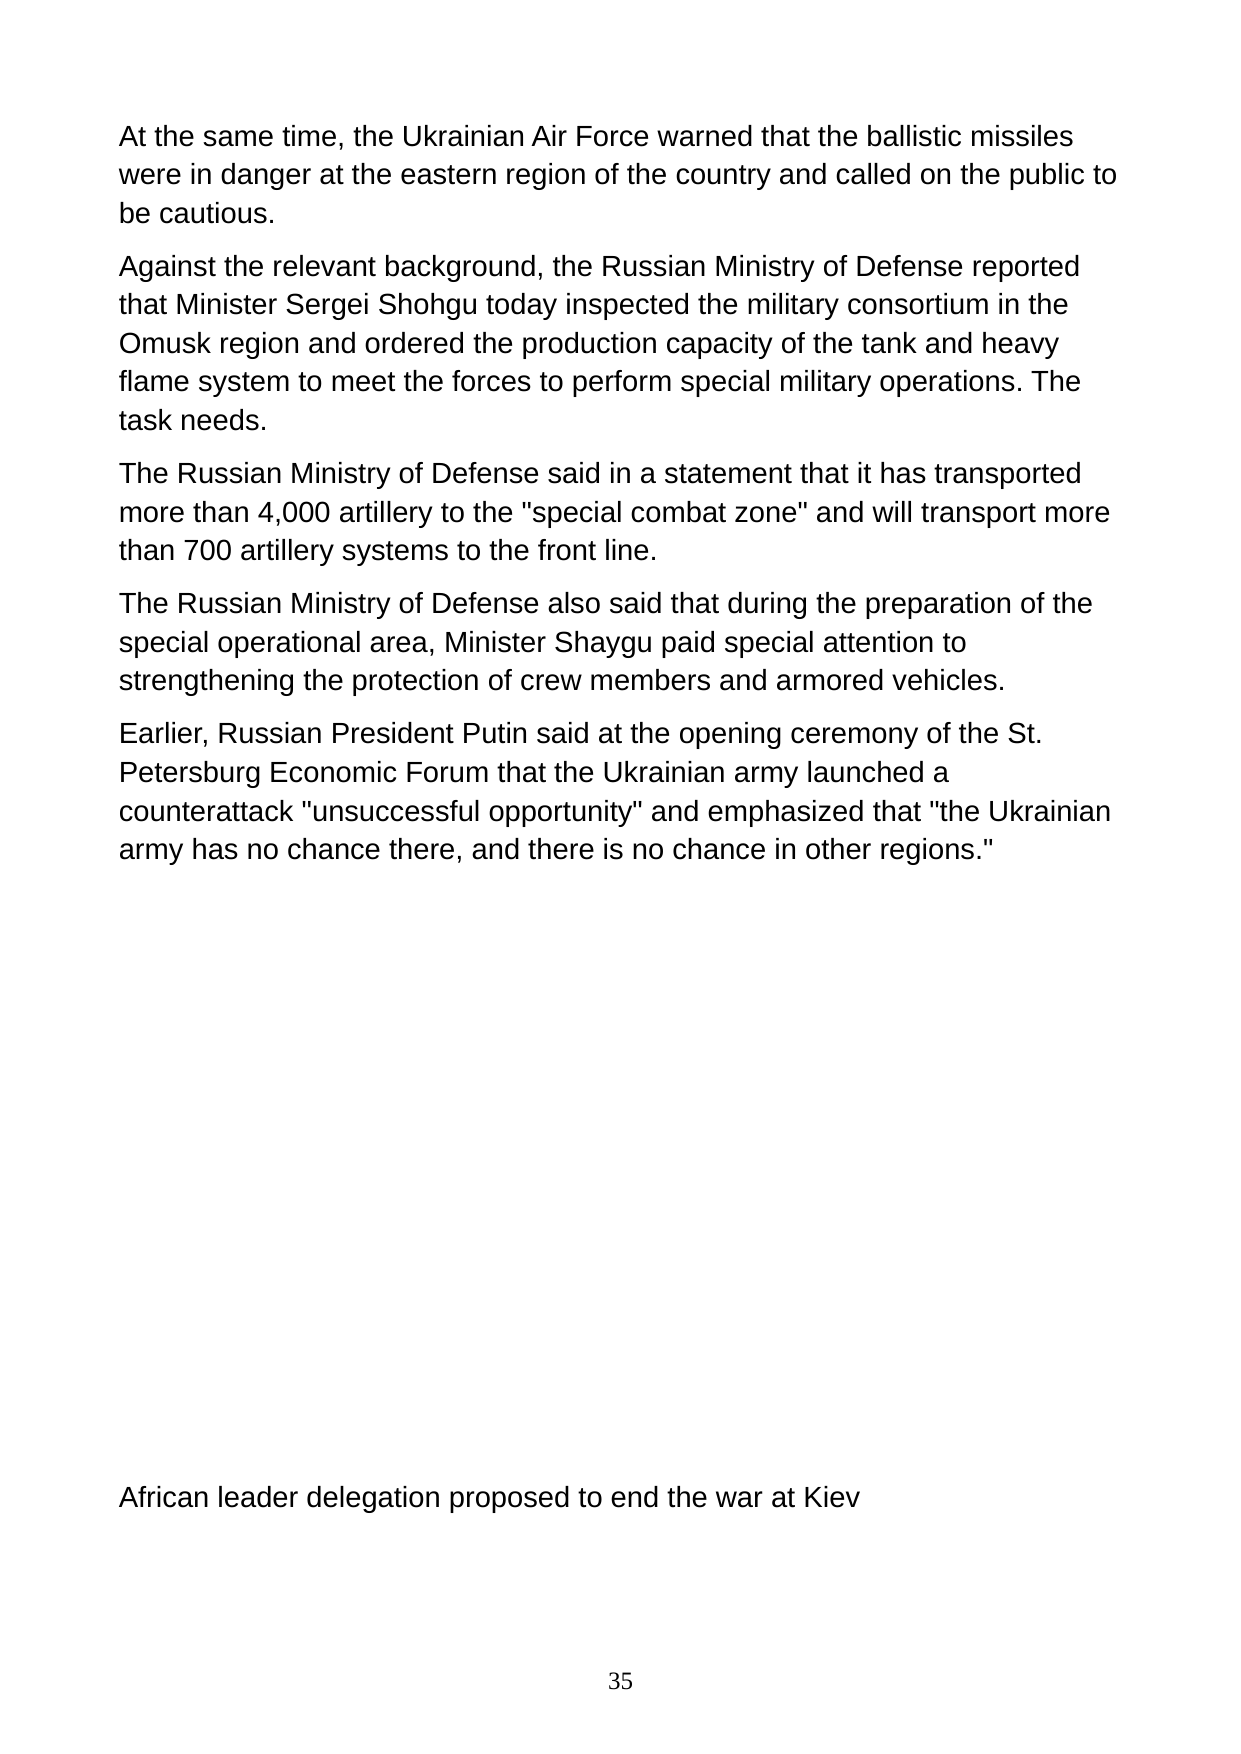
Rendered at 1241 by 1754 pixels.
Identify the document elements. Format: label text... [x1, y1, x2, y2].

text The Russian Ministry of Defense also said that during the preparation of the special operational area, Minister Shaygu paid special attention to strengthening the protection of crew members and armored vehicles. [118, 586, 1122, 697]
text Against the relevant background, the Russian Ministry of Defense reported that Minister Sergei Shohgu today inspected the military consortium in the Omusk region and ordered the production capacity of the tank and heavy flame system to meet the forces to perform special military operations. The task needs. [118, 249, 1122, 436]
text At the same time, the Ukrainian Air Force warned that the ballistic missiles were in danger at the eastern region of the country and called on the public to be cautious. [118, 118, 1122, 229]
text African leader delegation proposed to end the war at Kiev [118, 885, 1122, 1514]
text Earlier, Russian President Putin said at the opening ceremony of the St. Petersburg Economic Forum that the Ukrainian army launched a counterattack "unsuccessful opportunity" and emphasized that "the Ukrainian army has no chance there, and there is no chance in other regions." [118, 716, 1122, 866]
text The Russian Ministry of Defense said in a statement that it has transported more than 4,000 artillery to the "special combat zone" and will transport more than 700 artillery systems to the front line. [118, 456, 1122, 567]
